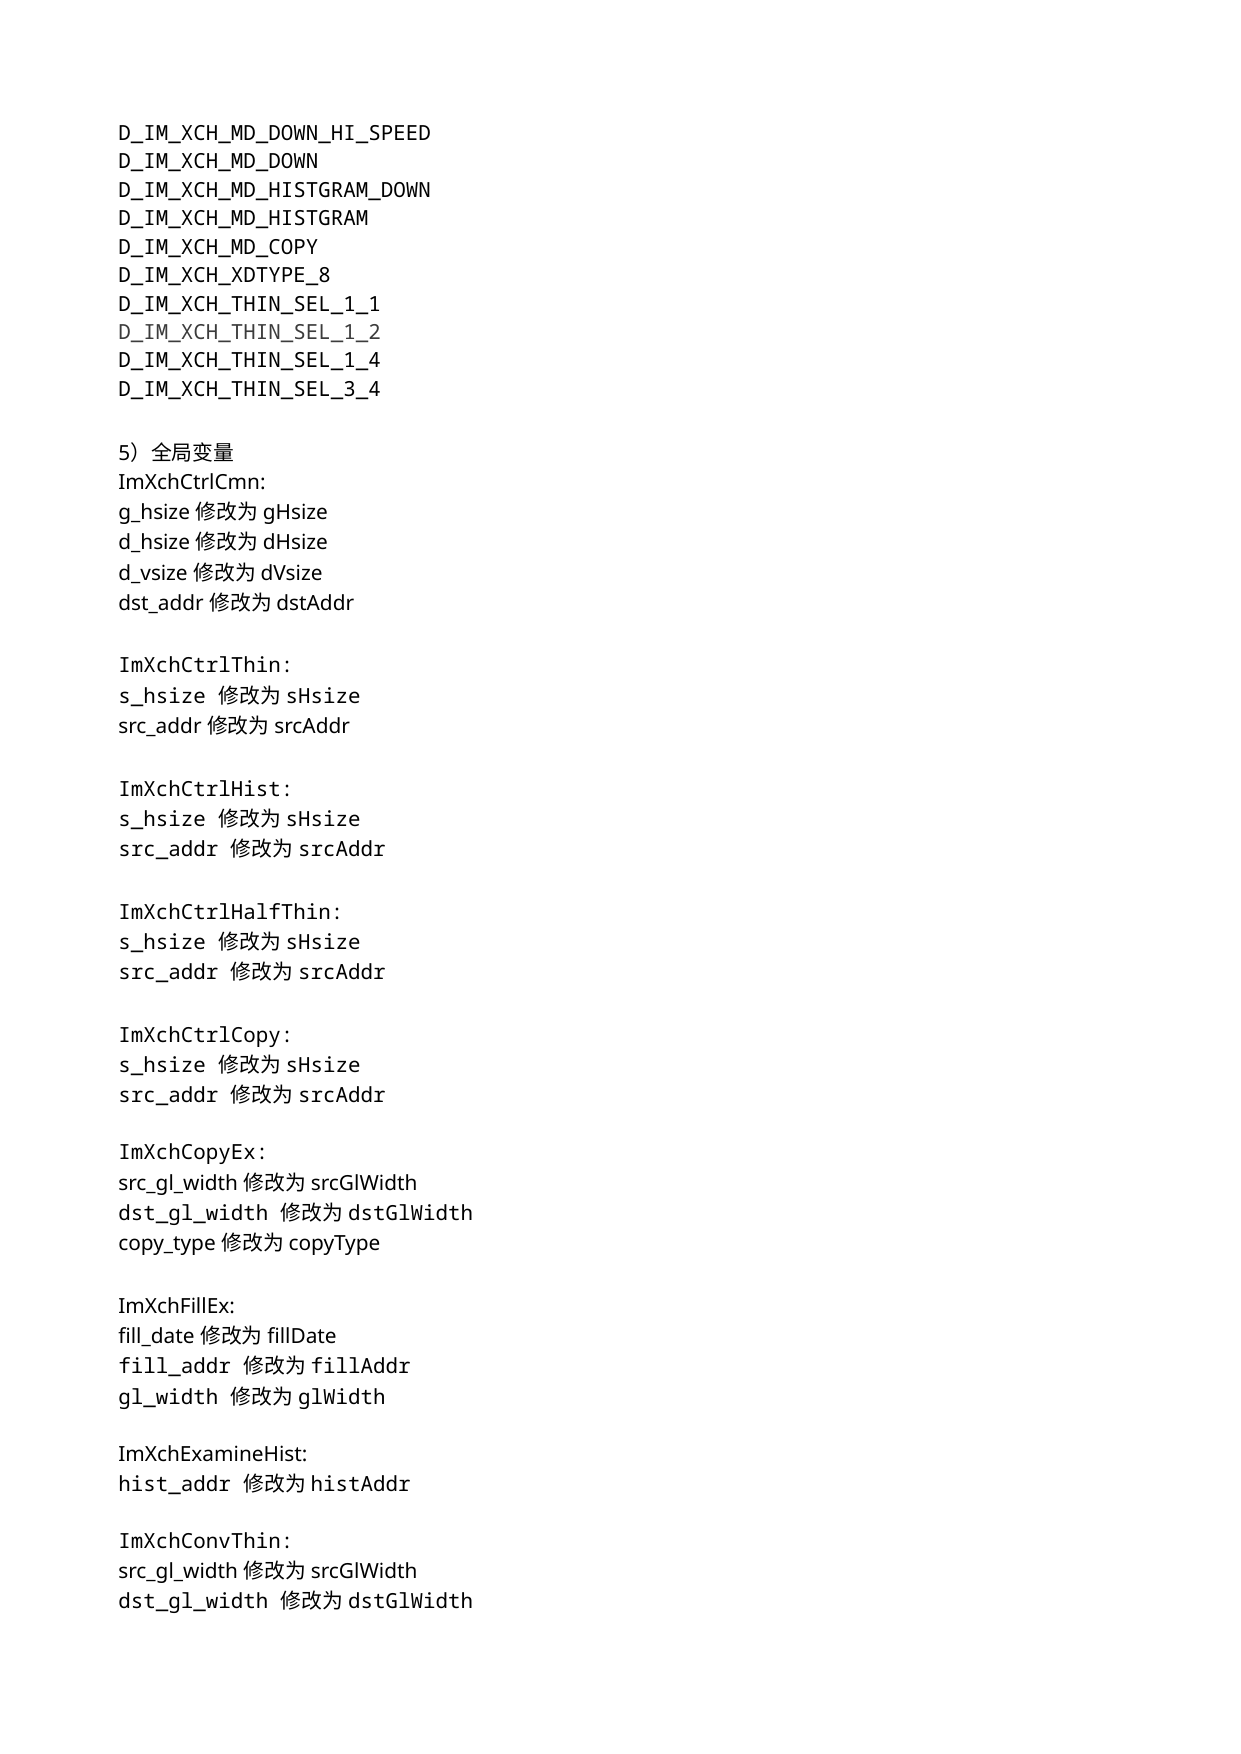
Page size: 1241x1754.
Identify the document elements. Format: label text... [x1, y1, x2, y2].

text dst_gl_width 修改为 dstGlWidth [118, 1585, 1122, 1615]
text D_IM_XCH_MD_DOWN_HI_SPEED [118, 118, 1122, 147]
text src_addr 修改为 srcAddr [118, 832, 1122, 863]
text D_IM_XCH_MD_HISTGRAM [118, 203, 1122, 232]
text src_addr 修改为 srcAddr [118, 956, 1122, 986]
text copy_type 修改为 copyType [118, 1227, 1122, 1257]
text D_IM_XCH_THIN_SEL_1_2 [118, 317, 1122, 346]
text ImXchCtrlCopy: [118, 1020, 1122, 1048]
text D_IM_XCH_MD_COPY [118, 232, 1122, 260]
text 5）全局变量 [118, 437, 1122, 467]
text s_hsize 修改为 sHsize [118, 679, 1122, 709]
text d_hsize 修改为 dHsize [118, 526, 1122, 556]
text ImXchCtrlHalfThin: [118, 897, 1122, 925]
text hist_addr 修改为 histAddr [118, 1467, 1122, 1497]
text s_hsize 修改为 sHsize [118, 802, 1122, 832]
text dst_addr 修改为 dstAddr [118, 586, 1122, 617]
text d_vsize 修改为 dVsize [118, 556, 1122, 586]
text s_hsize 修改为 sHsize [118, 1048, 1122, 1079]
text ImXchConvThin: [118, 1526, 1122, 1554]
text s_hsize 修改为 sHsize [118, 925, 1122, 956]
text src_gl_width 修改为 srcGlWidth [118, 1554, 1122, 1585]
text D_IM_XCH_MD_HISTGRAM_DOWN [118, 175, 1122, 203]
text src_addr 修改为 srcAddr [118, 1079, 1122, 1109]
text src_gl_width 修改为 srcGlWidth [118, 1166, 1122, 1196]
text dst_gl_width 修改为 dstGlWidth [118, 1196, 1122, 1227]
text ImXchCtrlThin: [118, 651, 1122, 679]
text fill_date 修改为 fillDate [118, 1319, 1122, 1350]
text ImXchCopyEx: [118, 1137, 1122, 1166]
text D_IM_XCH_XDTYPE_8 [118, 260, 1122, 289]
text D_IM_XCH_THIN_SEL_1_4 [118, 346, 1122, 374]
text ImXchCtrlCmn: [118, 467, 1122, 495]
text src_addr 修改为 srcAddr [118, 709, 1122, 740]
text ImXchExamineHist: [118, 1439, 1122, 1467]
text ImXchCtrlHist: [118, 774, 1122, 802]
text D_IM_XCH_MD_DOWN [118, 147, 1122, 175]
text ImXchFillEx: [118, 1291, 1122, 1319]
text g_hsize 修改为 gHsize [118, 495, 1122, 526]
text gl_width 修改为 glWidth [118, 1380, 1122, 1410]
text fill_addr 修改为 fillAddr [118, 1350, 1122, 1380]
text D_IM_XCH_THIN_SEL_3_4 [118, 374, 1122, 402]
text D_IM_XCH_THIN_SEL_1_1 [118, 289, 1122, 317]
